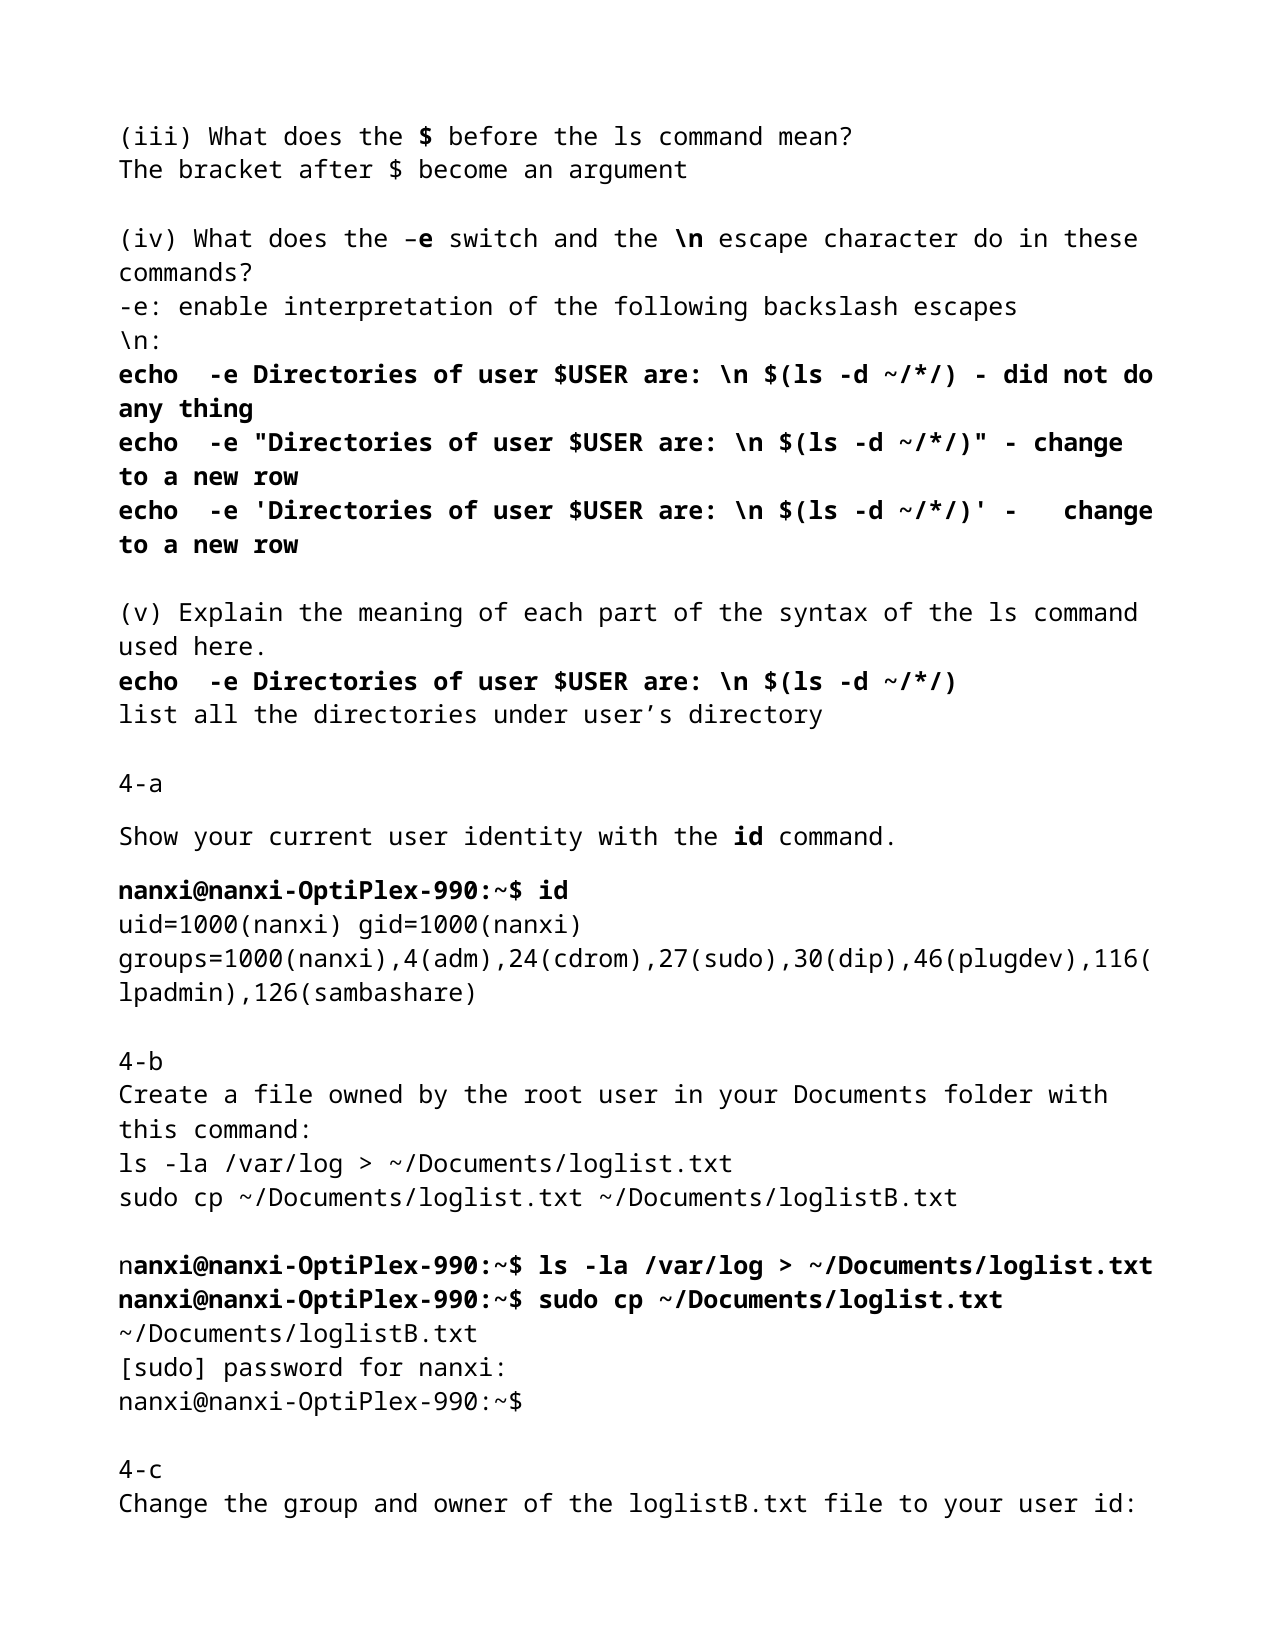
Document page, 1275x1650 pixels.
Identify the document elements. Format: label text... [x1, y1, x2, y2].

text 4-a [118, 765, 1157, 799]
text list all the directories under user’s directory [118, 697, 1157, 731]
text 4-b [118, 1043, 1157, 1077]
text echo -e Directories of user $USER are: \n $(ls -d ~/*/) - did not do any thing [118, 357, 1157, 425]
text Create a file owned by the root user in your Documents folder with this command: ls -la /var/log > ~/Documents/loglist.txt sudo cp ~/Documents/loglist.txt ~/Documents/loglistB.txt [118, 1077, 1157, 1213]
text echo -e "Directories of user $USER are: \n $(ls -d ~/*/)" - change to a new row [118, 425, 1157, 493]
text (iv) What does the –e switch and the \n escape character do in these commands? [118, 220, 1157, 288]
text nanxi@nanxi-OptiPlex-990:~$ [118, 1384, 1157, 1418]
text Change the group and owner of the loglistB.txt file to your user id: [118, 1486, 1157, 1520]
text nanxi@nanxi-OptiPlex-990:~$ id [118, 873, 1157, 907]
text Show your current user identity with the id command. [118, 819, 1157, 853]
text \n: [118, 322, 1157, 357]
text -e: enable interpretation of the following backslash escapes [118, 288, 1157, 322]
text (iii) What does the $ before the ls command mean? [118, 118, 1157, 152]
text echo -e 'Directories of user $USER are: \n $(ls -d ~/*/)' - change to a new row [118, 493, 1157, 561]
text nanxi@nanxi-OptiPlex-990:~$ sudo cp ~/Documents/loglist.txt ~/Documents/loglistB.txt [118, 1282, 1157, 1350]
text (v) Explain the meaning of each part of the syntax of the ls command used here. [118, 595, 1157, 663]
text [sudo] password for nanxi: [118, 1350, 1157, 1384]
text The bracket after $ become an argument [118, 152, 1157, 186]
text nanxi@nanxi-OptiPlex-990:~$ ls -la /var/log > ~/Documents/loglist.txt [118, 1247, 1157, 1282]
text echo -e Directories of user $USER are: \n $(ls -d ~/*/) [118, 663, 1157, 697]
text 4-c [118, 1452, 1157, 1486]
text uid=1000(nanxi) gid=1000(nanxi) groups=1000(nanxi),4(adm),24(cdrom),27(sudo),30(dip),46(plugdev),116(lpadmin),126(sambashare) [118, 907, 1157, 1009]
